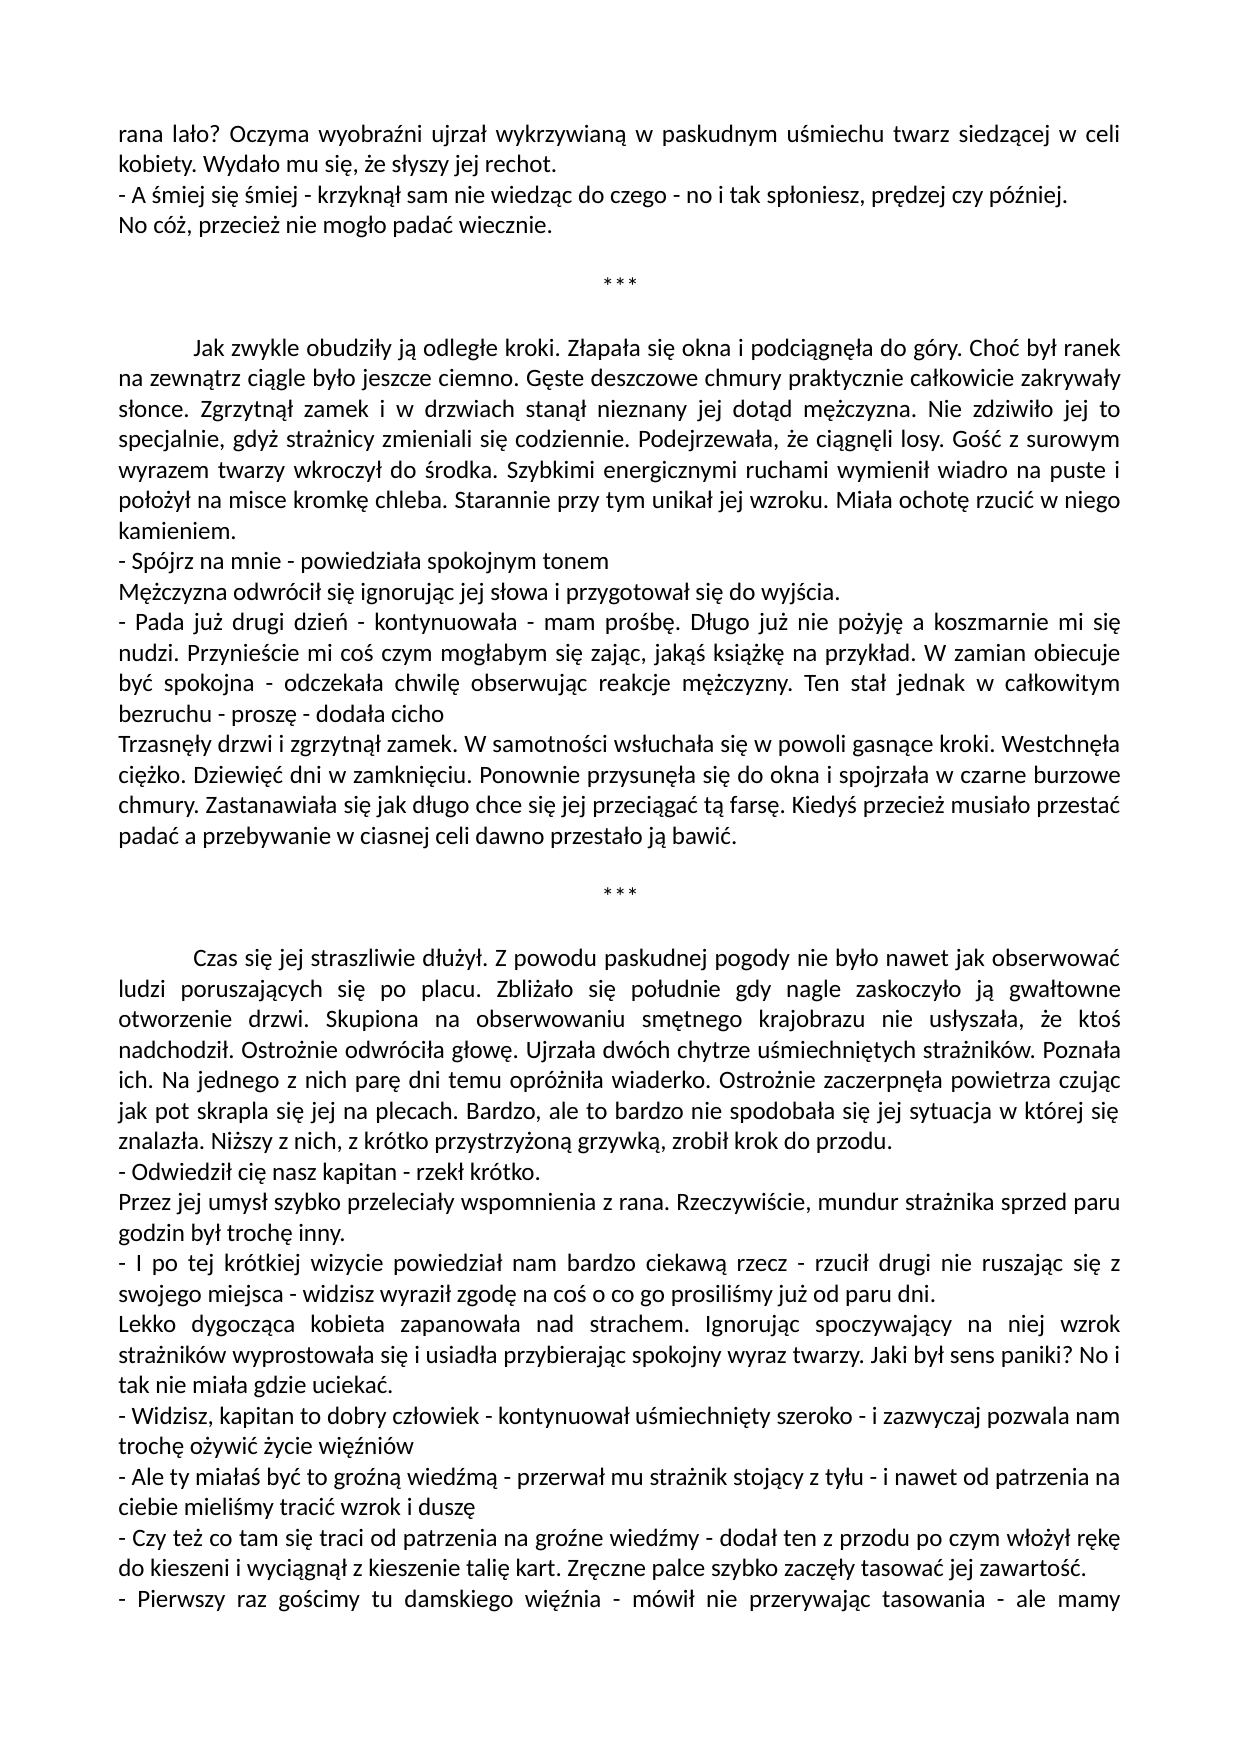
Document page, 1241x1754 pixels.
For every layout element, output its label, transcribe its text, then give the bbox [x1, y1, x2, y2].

text Lekko dygocząca kobieta zapanowała nad strachem. Ignorując spoczywający na niej wzrok strażników wyprostowała się i usiadła przybierając spokojny wyraz twarzy. Jaki był sens paniki? No i tak nie miała gdzie uciekać. [118, 1308, 1122, 1400]
text Przez jej umysł szybko przeleciały wspomnienia z rana. Rzeczywiście, mundur strażnika sprzed paru godzin był trochę inny. [118, 1186, 1122, 1247]
text Trzasnęły drzwi i zgrzytnął zamek. W samotności wsłuchała się w powoli gasnące kroki. Westchnęła ciężko. Dziewięć dni w zamknięciu. Ponownie przysunęła się do okna i spojrzała w czarne burzowe chmury. Zastanawiała się jak długo chce się jej przeciągać tą farsę. Kiedyś przecież musiało przestać padać a przebywanie w ciasnej celi dawno przestało ją bawić. [118, 728, 1122, 851]
text - Czy też co tam się traci od patrzenia na groźne wiedźmy - dodał ten z przodu po czym włożył rękę do kieszeni i wyciągnął z kieszenie talię kart. Zręczne palce szybko zaczęły tasować jej zawartość. [118, 1522, 1122, 1583]
text - Odwiedził cię nasz kapitan - rzekł krótko. [118, 1156, 1122, 1186]
text *** [118, 271, 1122, 301]
text Mężczyzna odwrócił się ignorując jej słowa i przygotował się do wyjścia. [118, 576, 1122, 606]
text No cóż, przecież nie mogło padać wiecznie. [118, 210, 1122, 240]
text Jak zwykle obudziły ją odległe kroki. Złapała się okna i podciągnęła do góry. Choć był ranek na zewnątrz ciągle było jeszcze ciemno. Gęste deszczowe chmury praktycznie całkowicie zakrywały słonce. Zgrzytnął zamek i w drzwiach stanął nieznany jej dotąd mężczyzna. Nie zdziwiło jej to specjalnie, gdyż strażnicy zmieniali się codziennie. Podejrzewała, że ciągnęli losy. Gość z surowym wyrazem twarzy wkroczył do środka. Szybkimi energicznymi ruchami wymienił wiadro na puste i położył na misce kromkę chleba. Starannie przy tym unikał jej wzroku. Miała ochotę rzucić w niego kamieniem. [118, 332, 1122, 545]
text - Widzisz, kapitan to dobry człowiek - kontynuował uśmiechnięty szeroko - i zazwyczaj pozwala nam trochę ożywić życie więźniów [118, 1400, 1122, 1461]
text Czas się jej straszliwie dłużył. Z powodu paskudnej pogody nie było nawet jak obserwować ludzi poruszających się po placu. Zbliżało się południe gdy nagle zaskoczyło ją gwałtowne otworzenie drzwi. Skupiona na obserwowaniu smętnego krajobrazu nie usłyszała, że ktoś nadchodził. Ostrożnie odwróciła głowę. Ujrzała dwóch chytrze uśmiechniętych strażników. Poznała ich. Na jednego z nich parę dni temu opróżniła wiaderko. Ostrożnie zaczerpnęła powietrza czując jak pot skrapla się jej na plecach. Bardzo, ale to bardzo nie spodobała się jej sytuacja w której się znalazła. Niższy z nich, z krótko przystrzyżoną grzywką, zrobił krok do przodu. [118, 942, 1122, 1156]
text *** [118, 881, 1122, 912]
text - I po tej krótkiej wizycie powiedział nam bardzo ciekawą rzecz - rzucił drugi nie ruszając się z swojego miejsca - widzisz wyraził zgodę na coś o co go prosiliśmy już od paru dni. [118, 1247, 1122, 1308]
text rana lało? Oczyma wyobraźni ujrzał wykrzywianą w paskudnym uśmiechu twarz siedzącej w celi kobiety. Wydało mu się, że słyszy jej rechot. [118, 118, 1122, 179]
text - Spójrz na mnie - powiedziała spokojnym tonem [118, 545, 1122, 576]
text - A śmiej się śmiej - krzyknął sam nie wiedząc do czego - no i tak spłoniesz, prędzej czy później. [118, 179, 1122, 210]
text - Ale ty miałaś być to groźną wiedźmą - przerwał mu strażnik stojący z tyłu - i nawet od patrzenia na ciebie mieliśmy tracić wzrok i duszę [118, 1461, 1122, 1522]
text - Pada już drugi dzień - kontynuowała - mam prośbę. Długo już nie pożyję a koszmarnie mi się nudzi. Przynieście mi coś czym mogłabym się zając, jakąś książkę na przykład. W zamian obiecuje być spokojna - odczekała chwilę obserwując reakcje mężczyzny. Ten stał jednak w całkowitym bezruchu - proszę - dodała cicho [118, 606, 1122, 728]
text - Pierwszy raz gościmy tu damskiego więźnia - mówił nie przerywając tasowania - ale mamy [118, 1583, 1122, 1614]
